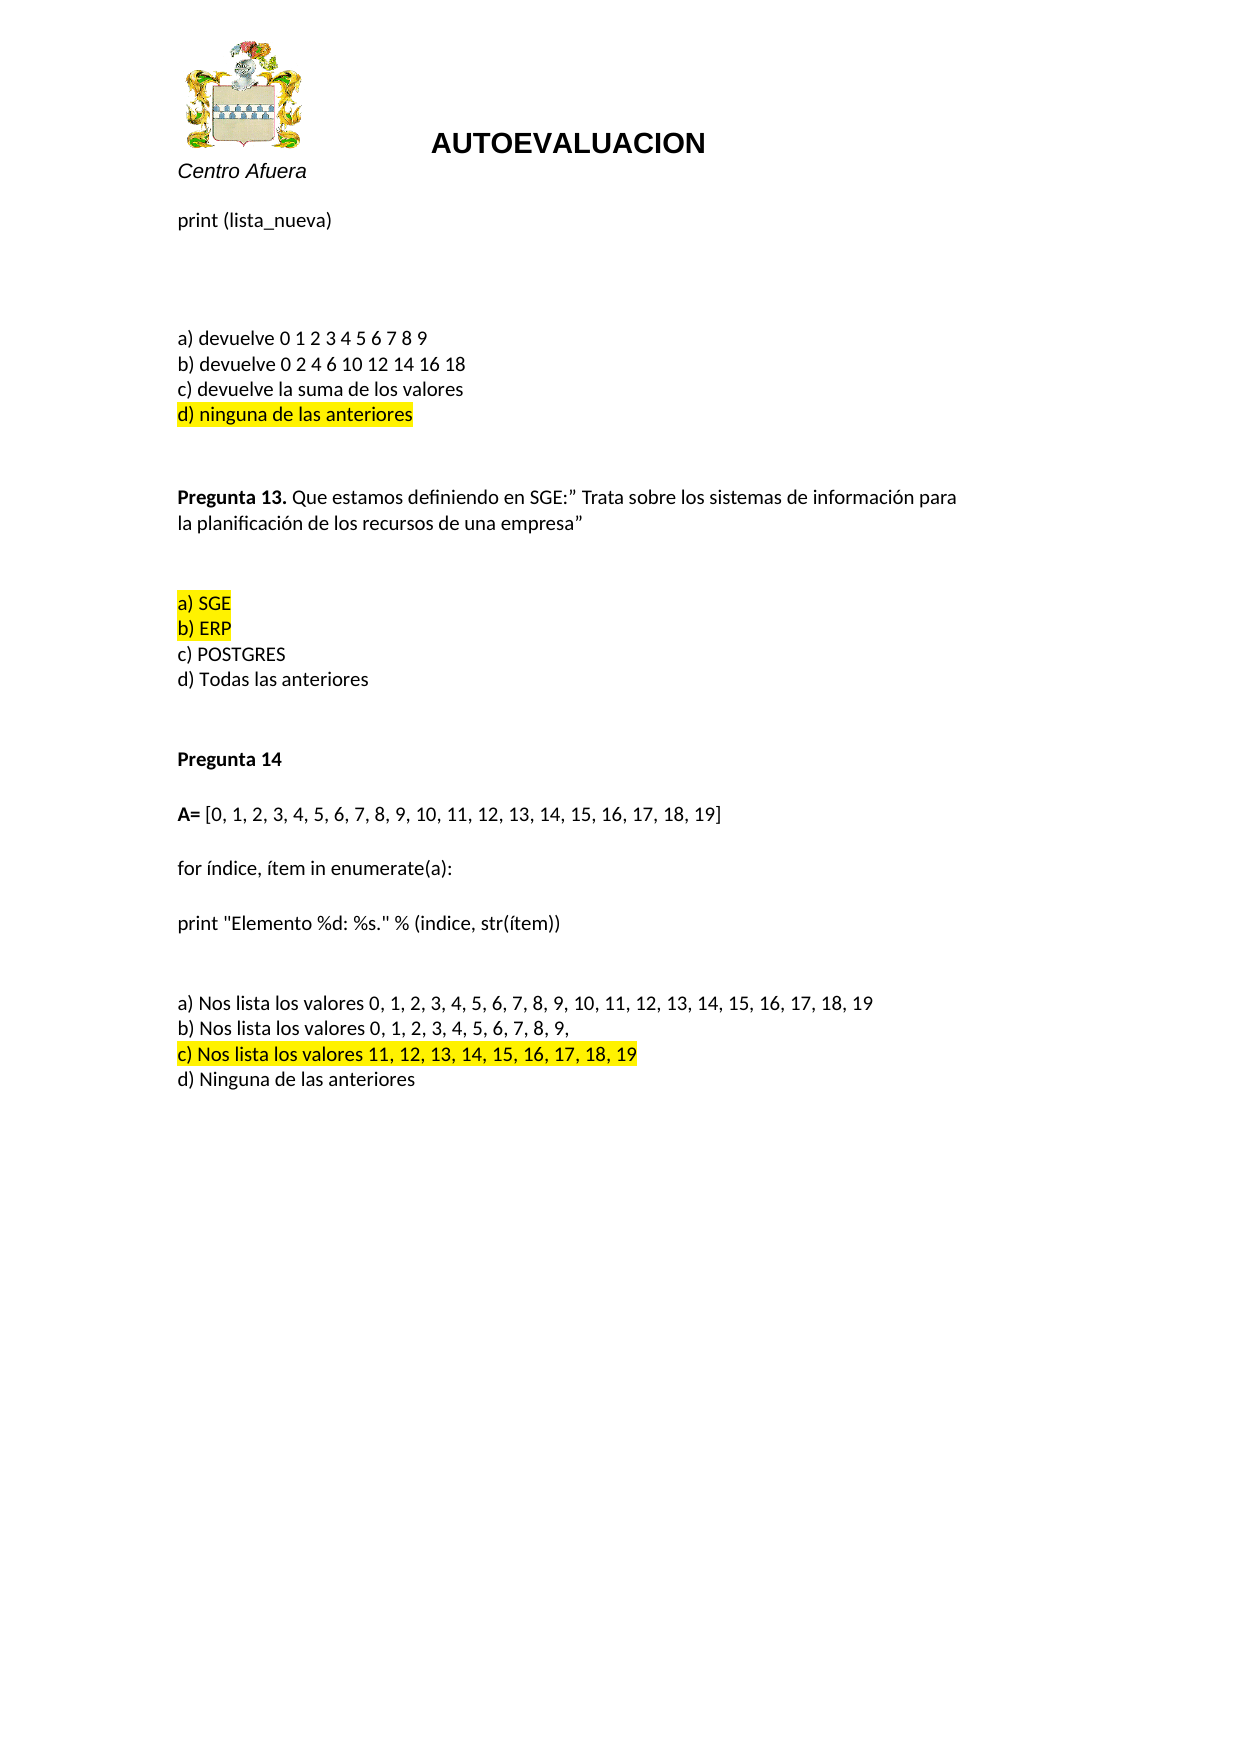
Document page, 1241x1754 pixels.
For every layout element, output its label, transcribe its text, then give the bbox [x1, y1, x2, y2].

text Pregunta 14 [177, 746, 975, 772]
text a) Nos lista los valores 0, 1, 2, 3, 4, 5, 6, 7, 8, 9, 10, 11, 12, 13, 14, 15, 16, 17, 18, 19 [177, 990, 975, 1015]
text c) devuelve la suma de los valores [177, 376, 975, 402]
text print (lista_nueva) [177, 207, 975, 232]
text a) SGE [177, 590, 975, 615]
text print "Elemento %d: %s." % (indice, str(ítem)) [177, 910, 975, 935]
text Pregunta 13. Que estamos definiendo en SGE:” Trata sobre los sistemas de información para la planificación de los recursos de una empresa” [177, 484, 975, 535]
text A= [0, 1, 2, 3, 4, 5, 6, 7, 8, 9, 10, 11, 12, 13, 14, 15, 16, 17, 18, 19] [177, 801, 975, 826]
text b) Nos lista los valores 0, 1, 2, 3, 4, 5, 6, 7, 8, 9, [177, 1015, 975, 1041]
text b) devuelve 0 2 4 6 10 12 14 16 18 [177, 351, 975, 376]
text c) Nos lista los valores 11, 12, 13, 14, 15, 16, 17, 18, 19 [177, 1041, 975, 1066]
text for índice, ítem in enumerate(a): [177, 855, 975, 881]
text d) ninguna de las anteriores [177, 402, 975, 427]
text d) Ninguna de las anteriores [177, 1066, 975, 1092]
text a) devuelve 0 1 2 3 4 5 6 7 8 9 [177, 325, 975, 351]
text b) ERP [177, 615, 975, 641]
text d) Todas las anteriores [177, 666, 975, 692]
text c) POSTGRES [177, 641, 975, 666]
